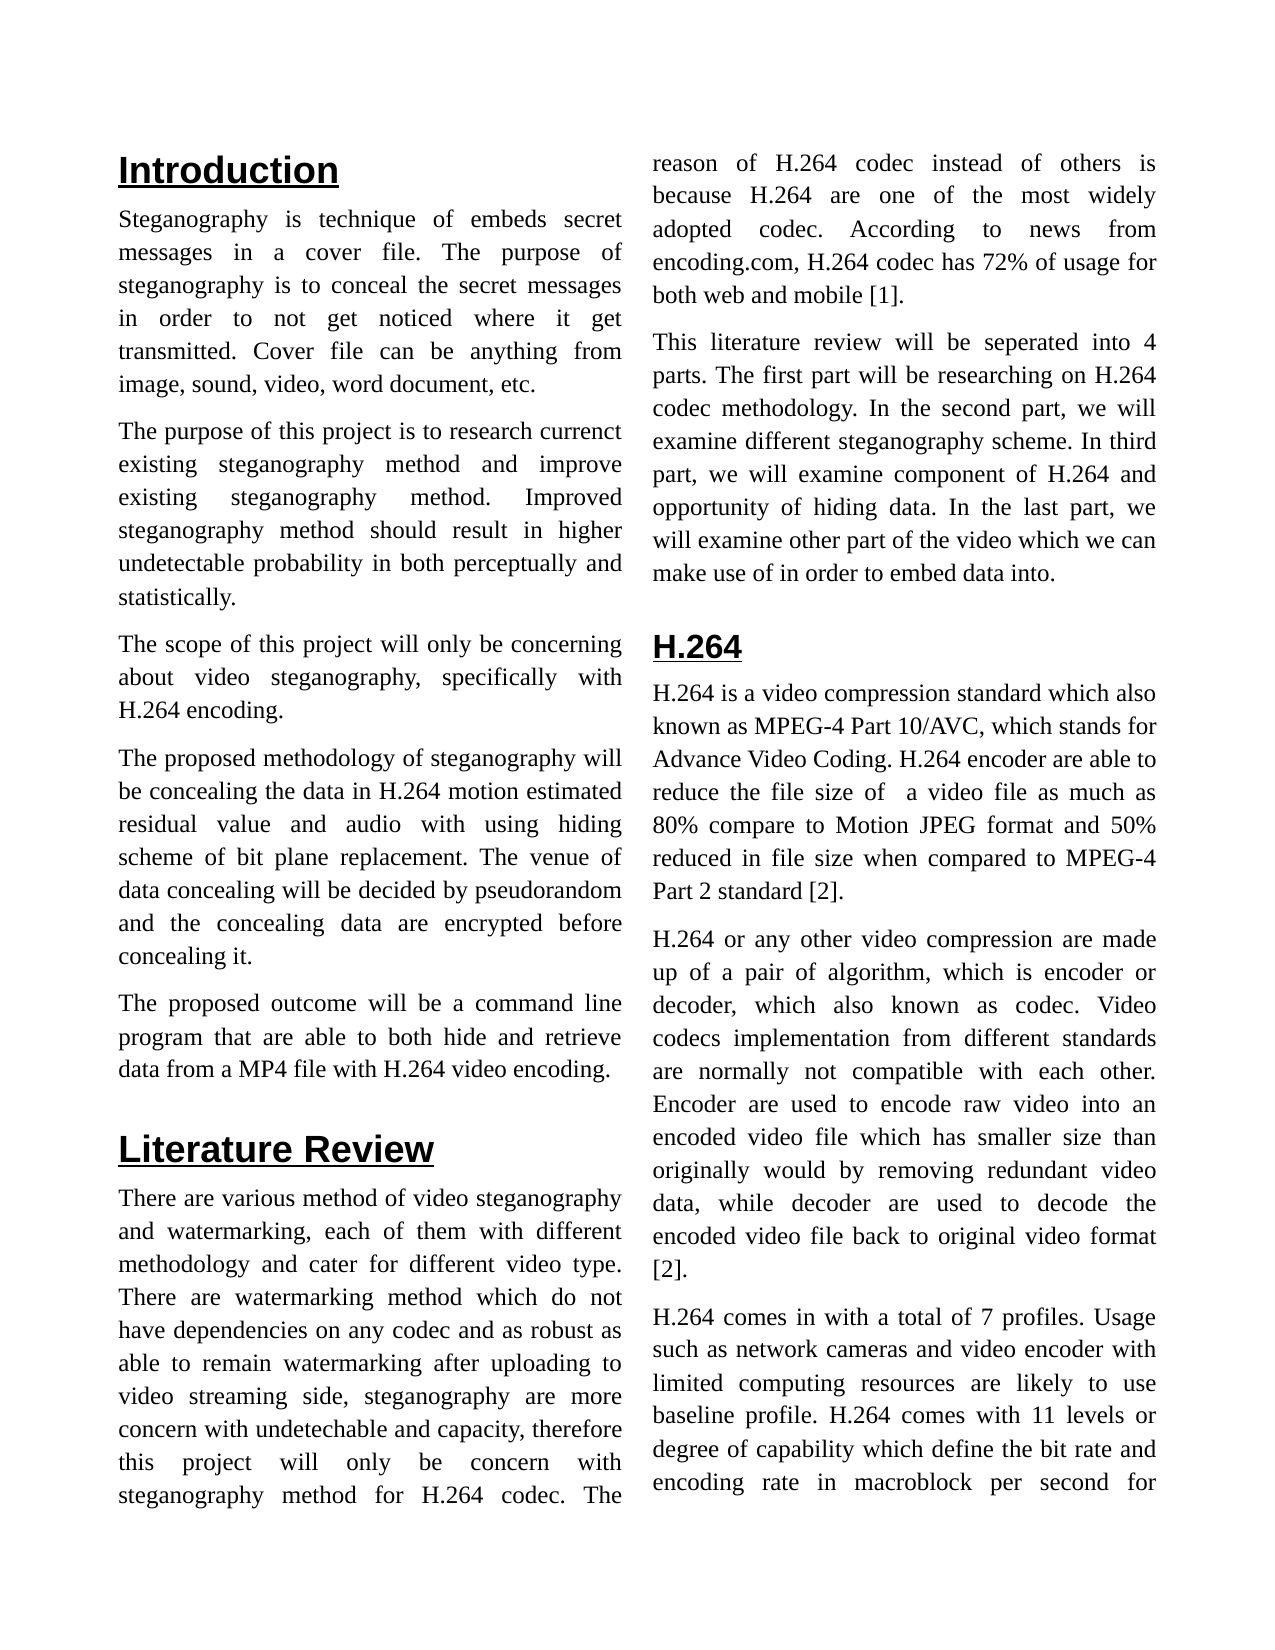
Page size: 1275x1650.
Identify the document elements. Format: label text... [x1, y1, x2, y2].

text H.264 or any other video compression are made up of a pair of algorithm, which is encoder or decoder, which also known as codec. Video codecs implementation from different standards are normally not compatible with each other. Encoder are used to encode raw video into an encoded video file which has smaller size than originally would by removing redundant video data, while decoder are used to decode the encoded video file back to original video format [2]. [652, 924, 1157, 1283]
subtitle Literature Review [118, 1127, 622, 1171]
text H.264 comes in with a total of 7 profiles. Usage such as network cameras and video encoder with limited computing resources are likely to use baseline profile. H.264 comes with 11 levels or degree of capability which define the bit rate and encoding rate in macroblock per second for [652, 1302, 1157, 1495]
text The purpose of this project is to research currenct existing steganography method and improve existing steganography method. Improved steganography method should result in higher undetectable probability in both perceptually and statistically. [118, 416, 622, 610]
subtitle Introduction [118, 148, 622, 191]
text This literature review will be seperated into 4 parts. The first part will be researching on H.264 codec methodology. In the second part, we will examine different steganography scheme. In third part, we will examine component of H.264 and opportunity of hiding data. In the last part, we will examine other part of the video which we can make use of in order to embed data into. [652, 327, 1157, 587]
text There are various method of video steganography and watermarking, each of them with different methodology and cater for different video type. There are watermarking method which do not have dependencies on any codec and as robust as able to remain watermarking after uploading to video streaming side, steganography are more concern with undetechable and capacity, therefore this project will only be concern with steganography method for H.264 codec. The [118, 1183, 622, 1509]
text H.264 is a video compression standard which also known as MPEG-4 Part 10/AVC, which stands for Advance Video Coding. H.264 encoder are able to reduce the file size of a video file as much as 80% compare to Motion JPEG format and 50% reduced in file size when compared to MPEG-4 Part 2 standard [2]. [652, 678, 1157, 905]
subtitle H.264 [652, 627, 1157, 666]
text The proposed outcome will be a command line program that are able to both hide and retrieve data from a MP4 file with H.264 video encoding. [118, 988, 622, 1083]
text The scope of this project will only be concerning about video steganography, specifically with H.264 encoding. [118, 629, 622, 724]
text Steganography is technique of embeds secret messages in a cover file. The purpose of steganography is to conceal the secret messages in order to not get noticed where it get transmitted. Cover file can be anything from image, sound, video, word document, etc. [118, 204, 622, 398]
text The proposed methodology of steganography will be concealing the data in H.264 motion estimated residual value and audio with using hiding scheme of bit plane replacement. The venue of data concealing will be decided by pseudorandom and the concealing data are encrypted before concealing it. [118, 743, 622, 970]
text reason of H.264 codec instead of others is because H.264 are one of the most widely adopted codec. According to news from encoding.com, H.264 codec has 72% of usage for both web and mobile [1]. [652, 148, 1157, 308]
